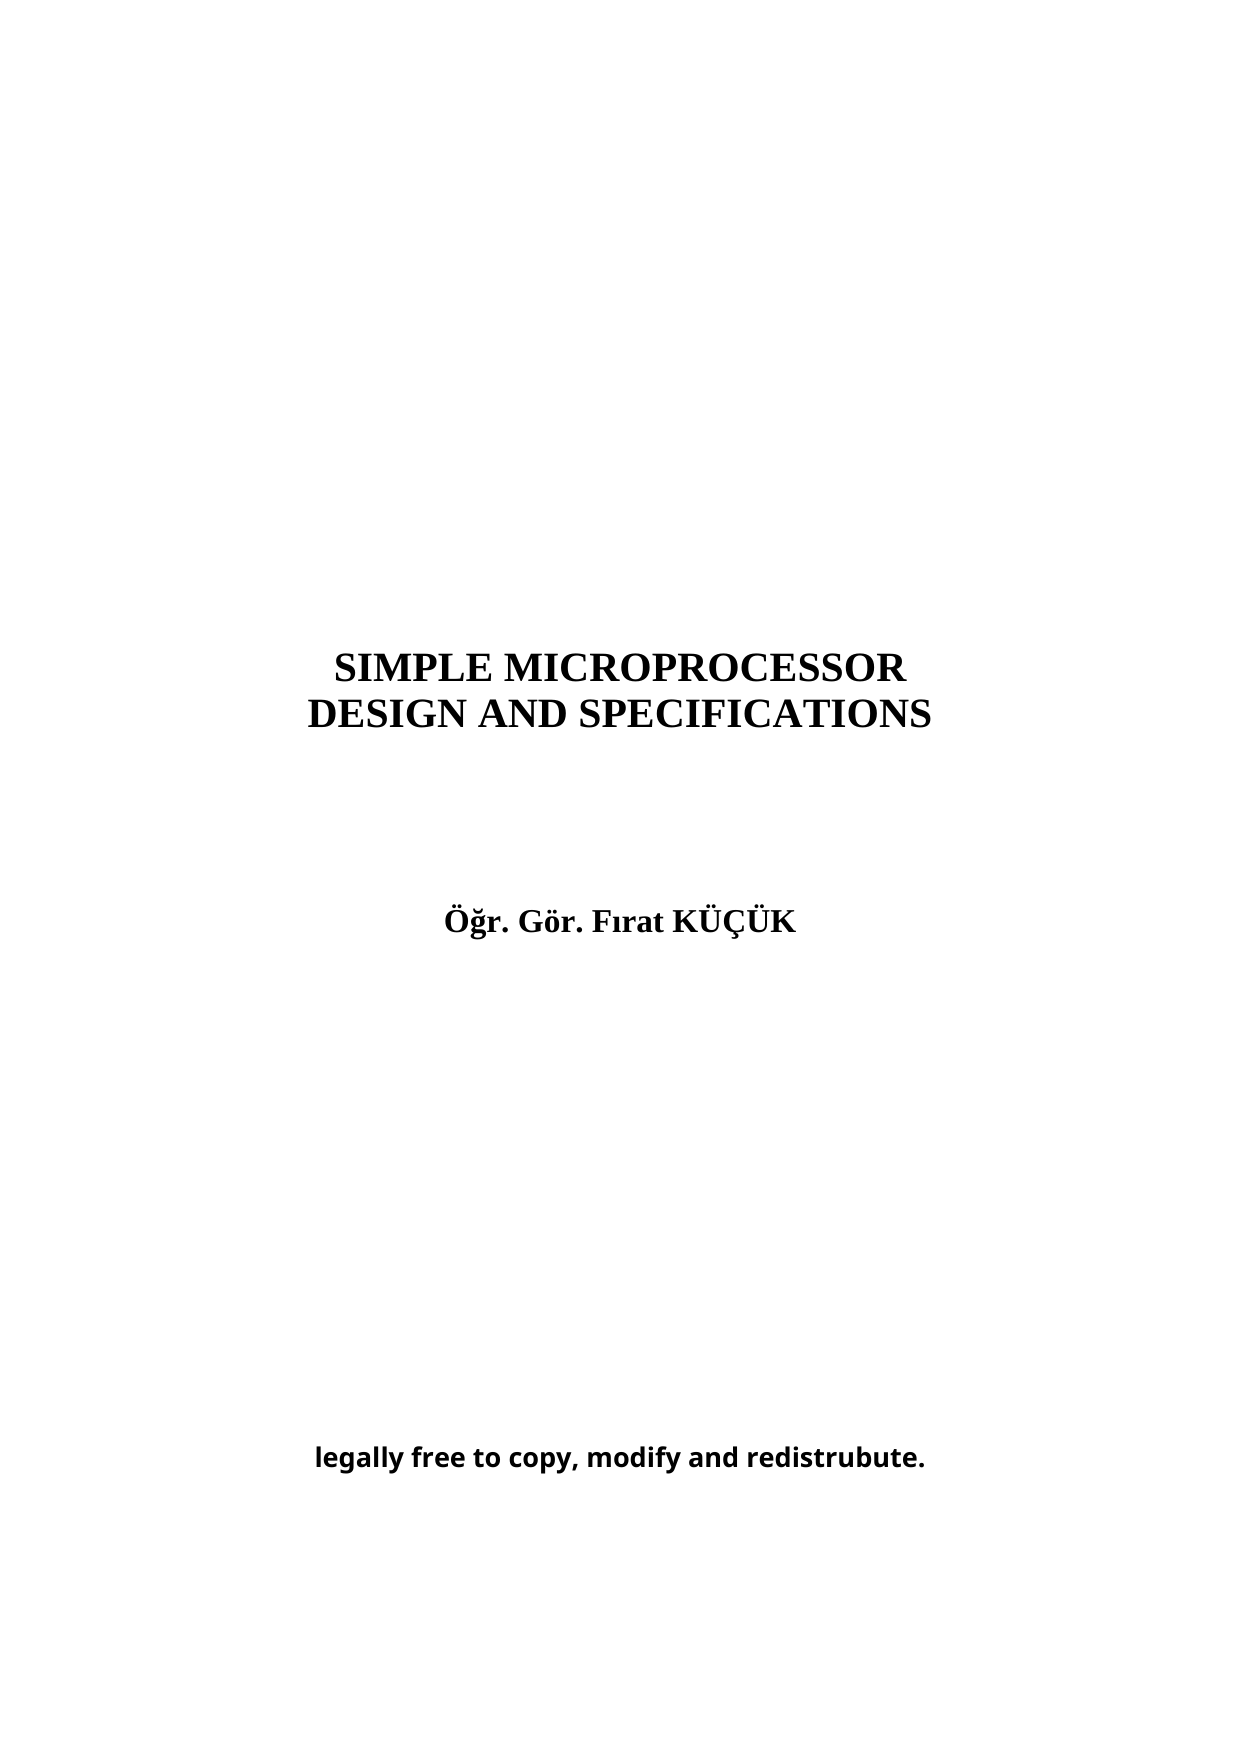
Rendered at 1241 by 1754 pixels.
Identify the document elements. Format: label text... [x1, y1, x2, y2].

text SIMPLE MICROPROCESSOR [118, 644, 1122, 691]
text legally free to copy, modify and redistrubute. [118, 1439, 1122, 1476]
text DESIGN AND SPECIFICATIONS [118, 691, 1122, 737]
text Öğr. Gör. Fırat KÜÇÜK [118, 903, 1122, 940]
